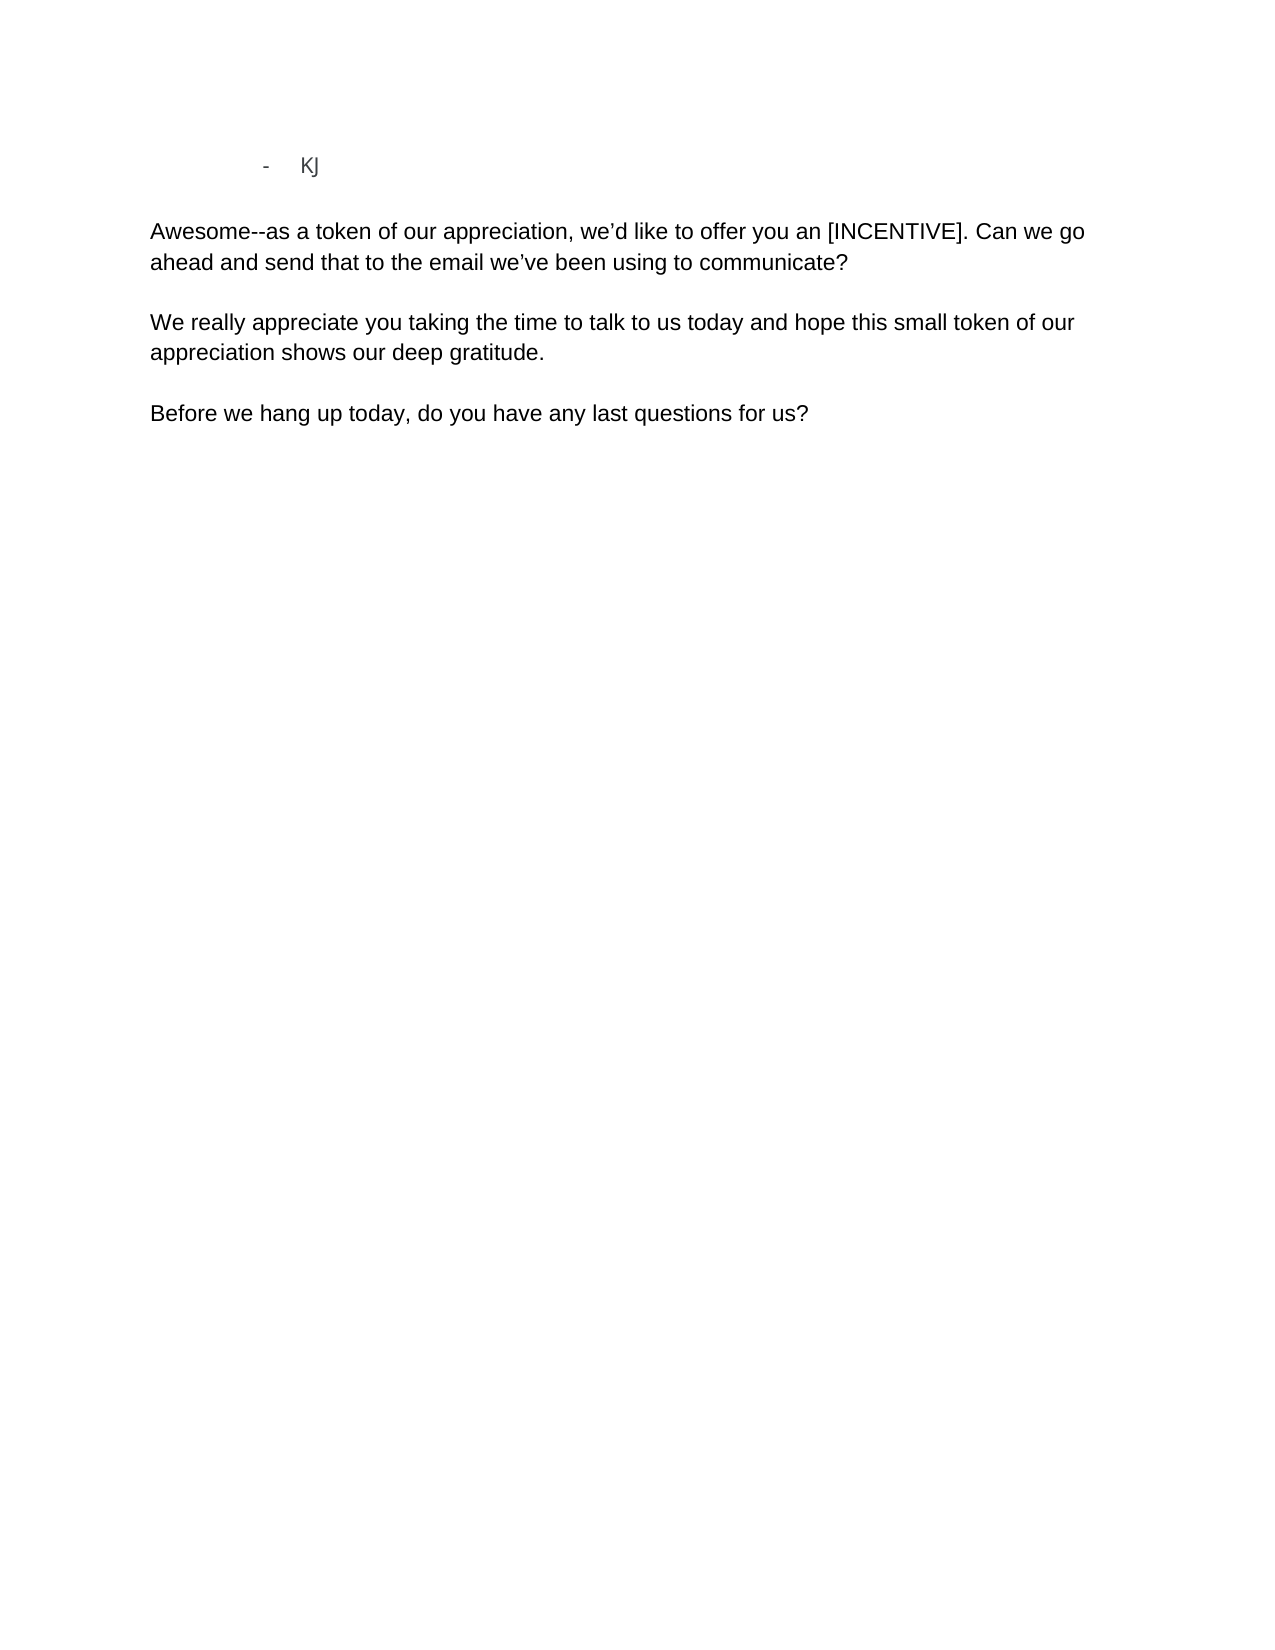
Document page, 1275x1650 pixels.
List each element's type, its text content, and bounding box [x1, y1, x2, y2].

text We really appreciate you taking the time to talk to us today and hope this small token of our appreciation shows our deep gratitude. [150, 309, 1125, 366]
text Awesome--as a token of our appreciation, we’d like to offer you an [INCENTIVE]. Can we go ahead and send that to the email we’ve been using to communicate? [150, 218, 1125, 275]
text Before we hang up today, do you have any last questions for us? [150, 399, 1125, 426]
list KJ [262, 150, 1125, 180]
